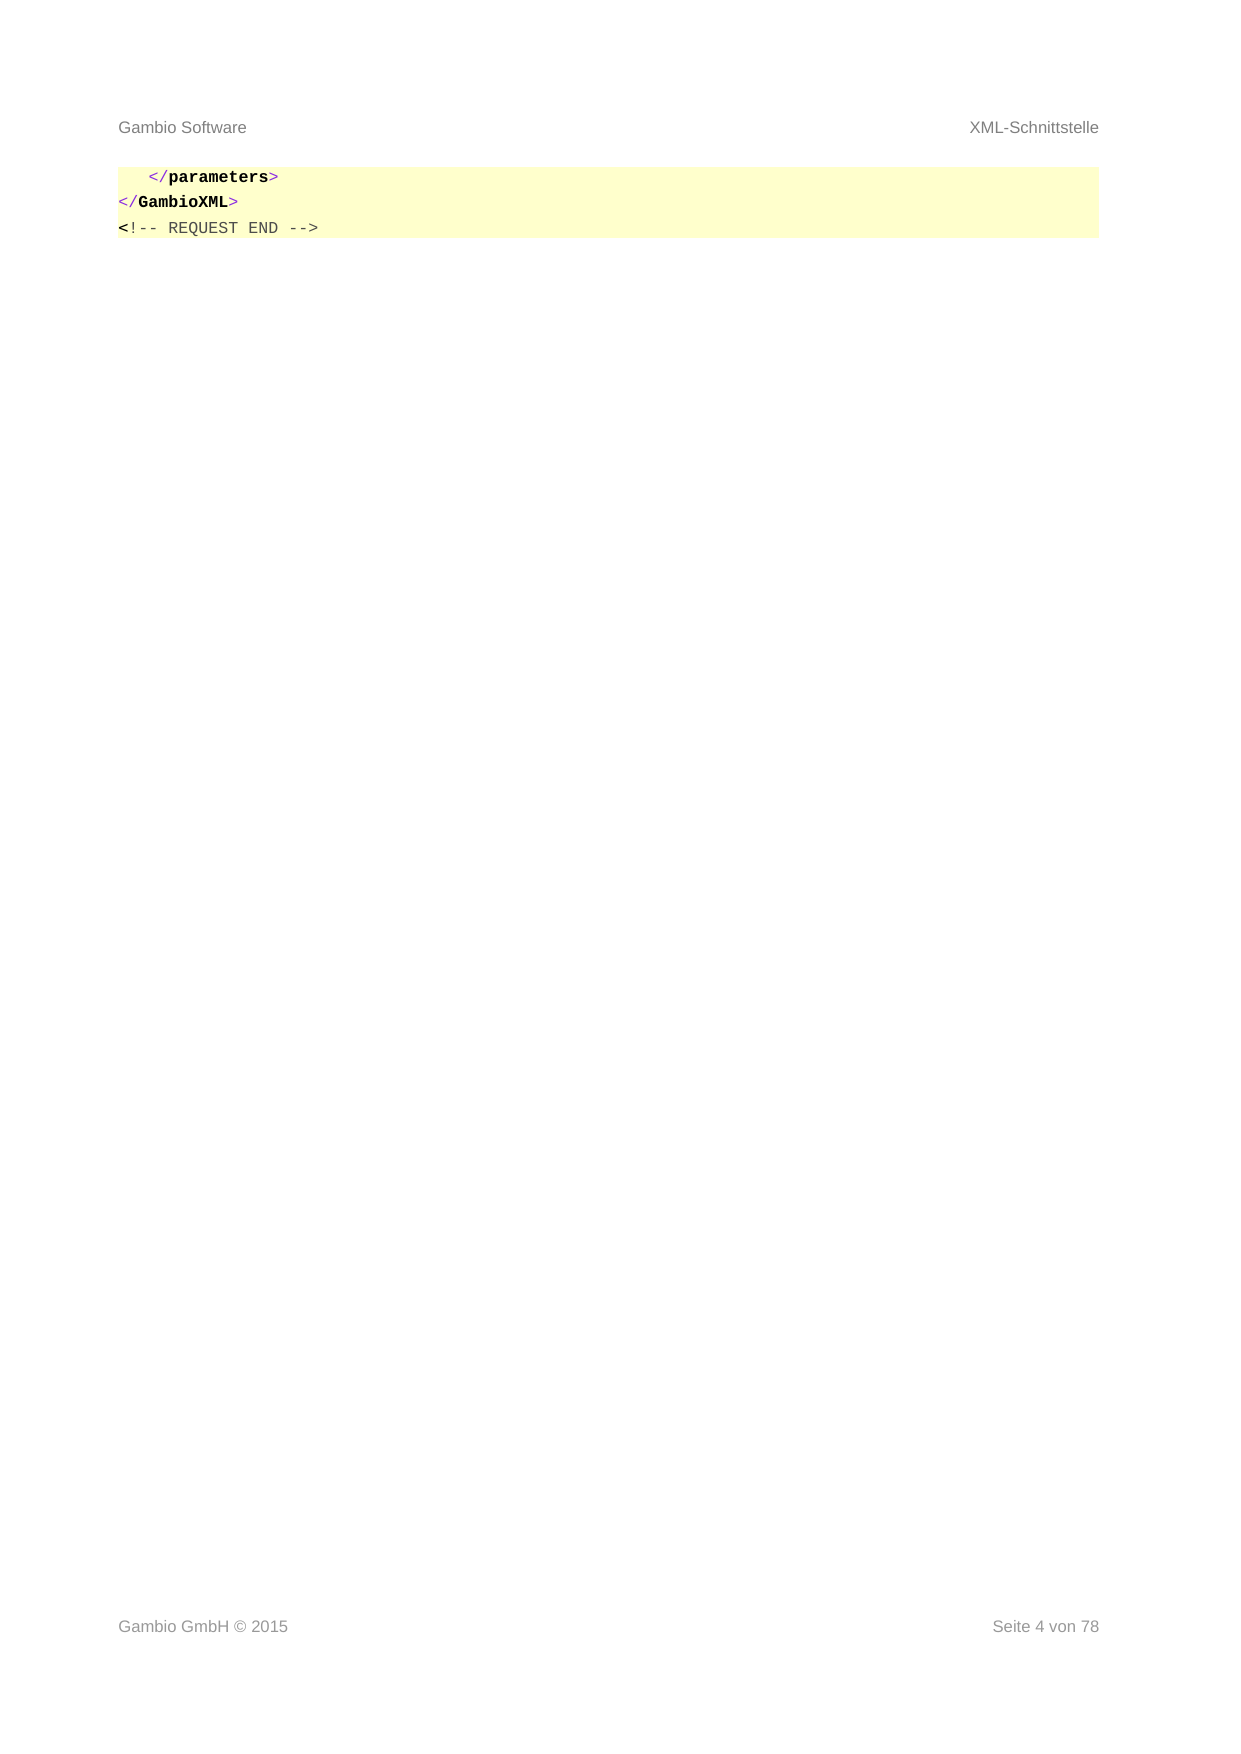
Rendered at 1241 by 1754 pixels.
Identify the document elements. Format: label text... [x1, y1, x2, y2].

text </parameters> [118, 167, 1099, 187]
text </GambioXML> [118, 193, 1099, 212]
text <!-- REQUEST END --> [118, 218, 1099, 238]
